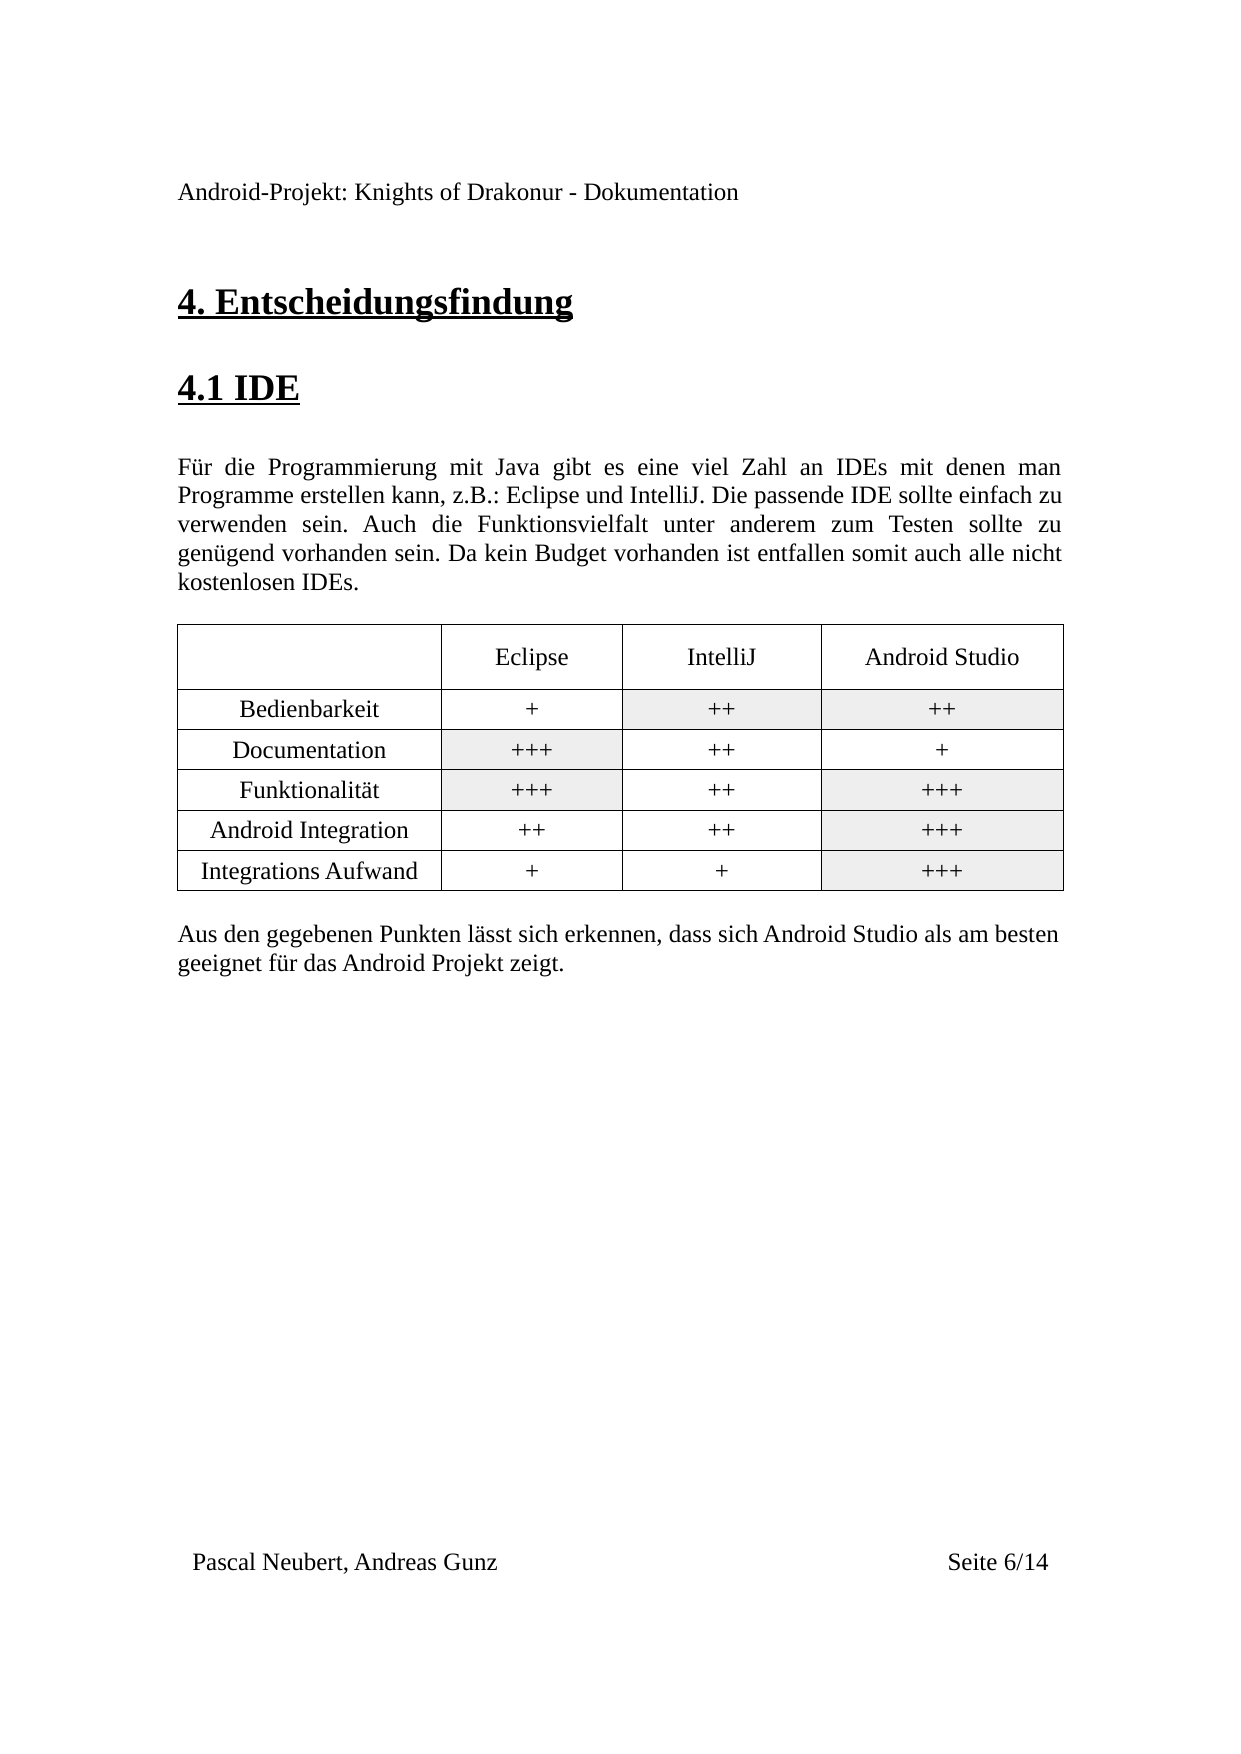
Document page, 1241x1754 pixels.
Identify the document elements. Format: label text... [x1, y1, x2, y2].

table_cell +++ [822, 770, 1063, 810]
text 4.1 IDE [177, 366, 1063, 409]
table_cell Documentation [178, 730, 441, 769]
table_cell ++ [623, 730, 821, 769]
table_header Eclipse [442, 625, 622, 689]
table_cell ++ [623, 811, 821, 850]
table_cell Integrations Aufwand [178, 851, 441, 890]
table_cell +++ [442, 770, 622, 810]
text Aus den gegebenen Punkten lässt sich erkennen, dass sich Android Studio als am besten geeignet für das Android Projekt zeigt. [177, 919, 1063, 977]
table_cell +++ [442, 730, 622, 769]
table_cell Android Integration [178, 811, 441, 850]
table_cell Funktionalität [178, 770, 441, 810]
table_header IntelliJ [623, 625, 821, 689]
table_cell + [442, 690, 622, 729]
table_cell + [822, 730, 1063, 769]
table_cell + [442, 851, 622, 890]
table_cell + [623, 851, 821, 890]
table_header Android Studio [822, 625, 1063, 689]
table_cell +++ [822, 851, 1063, 890]
table_cell ++ [623, 770, 821, 810]
table_cell ++ [623, 690, 821, 729]
text 4. Entscheidungsfindung [177, 279, 1063, 322]
table_cell Bedienbarkeit [178, 690, 441, 729]
text Für die Programmierung mit Java gibt es eine viel Zahl an IDEs mit denen man Programme erstellen kann, z.B.: Eclipse und IntelliJ. Die passende IDE sollte einfach zu verwenden sein. Auch die Funktionsvielfalt unter anderem zum Testen sollte zu genügend vorhanden sein. Da kein Budget vorhanden ist entfallen somit auch alle nicht kostenlosen IDEs. [177, 452, 1063, 596]
table_cell ++ [822, 690, 1063, 729]
table_cell ++ [442, 811, 622, 850]
table_header [178, 625, 441, 689]
table_cell +++ [822, 811, 1063, 850]
